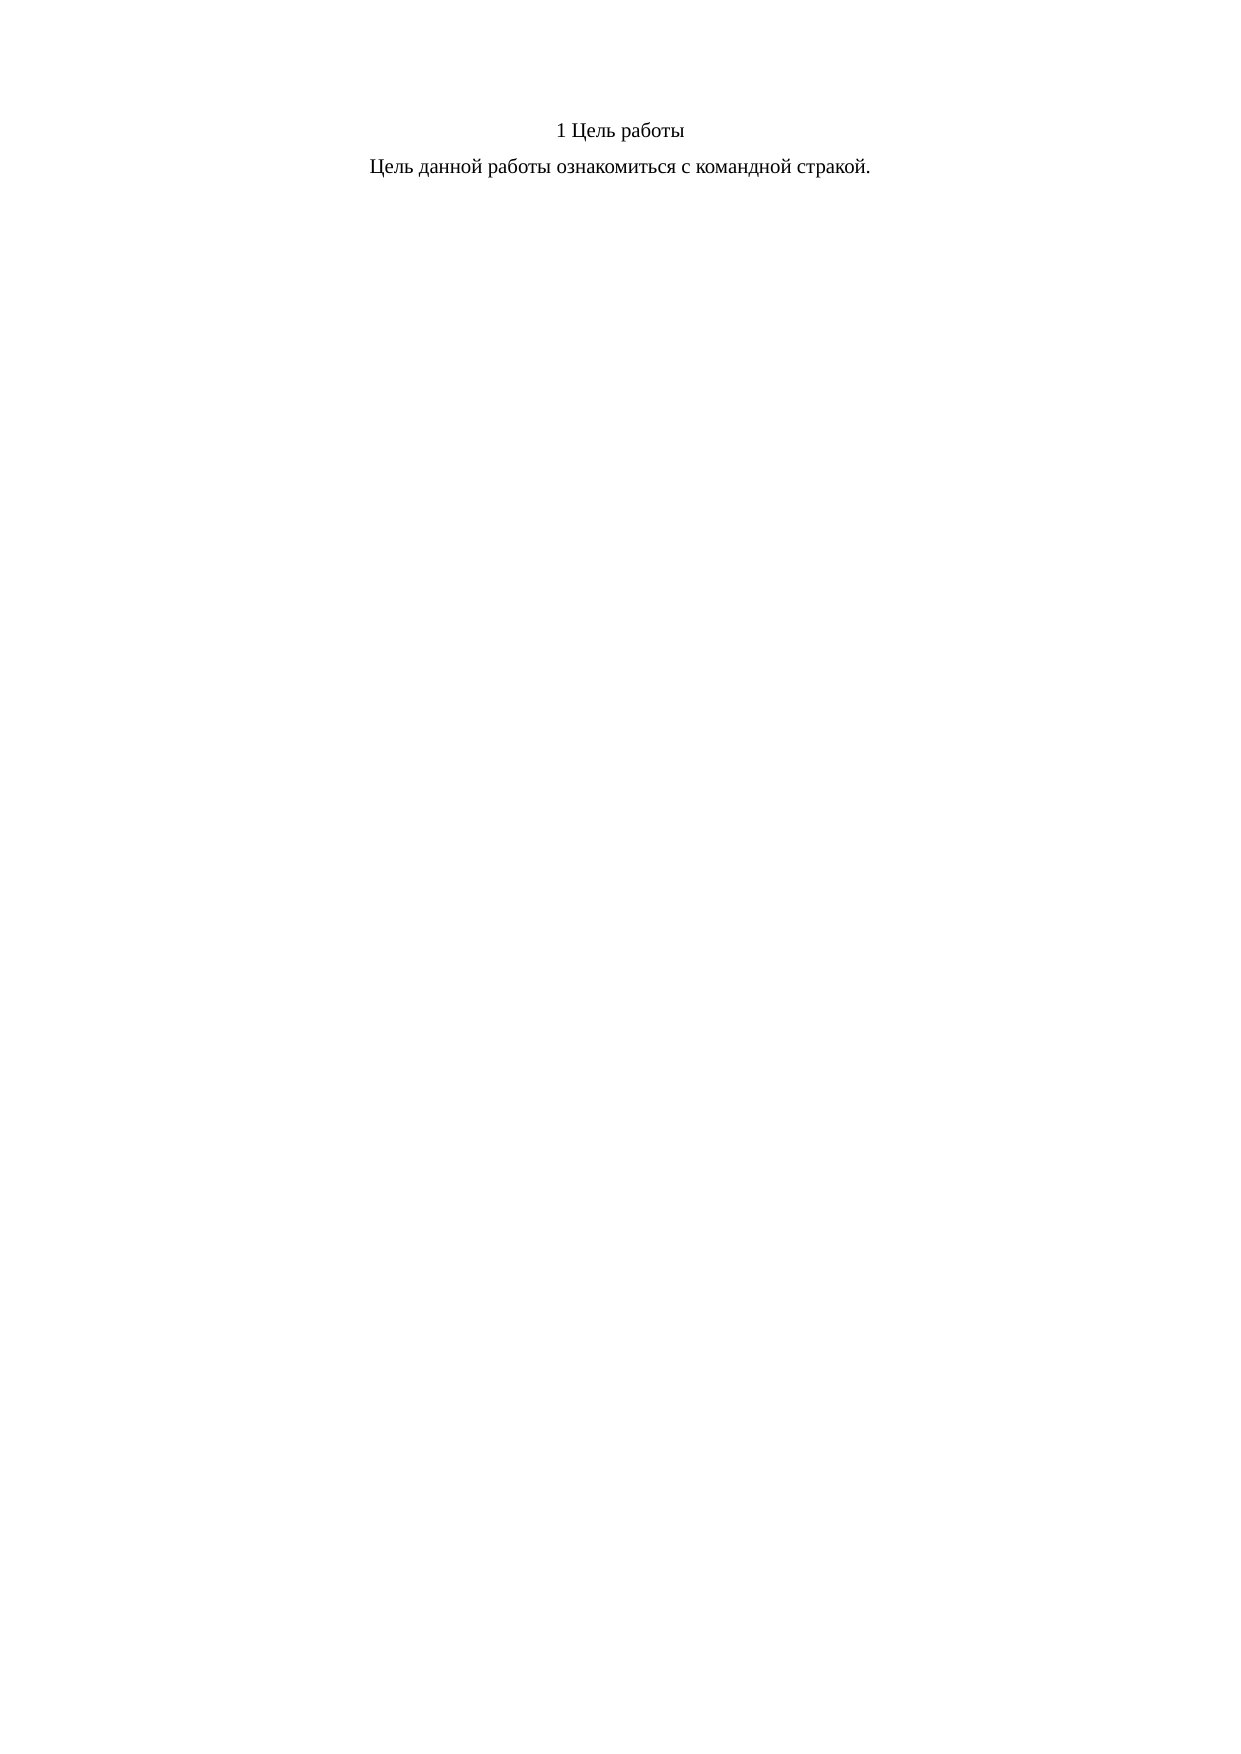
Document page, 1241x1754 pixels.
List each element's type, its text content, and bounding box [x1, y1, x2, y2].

text 1 Цель работы [118, 118, 1122, 142]
text Цель данной работы ознакомиться с командной стракой. [118, 154, 1122, 178]
